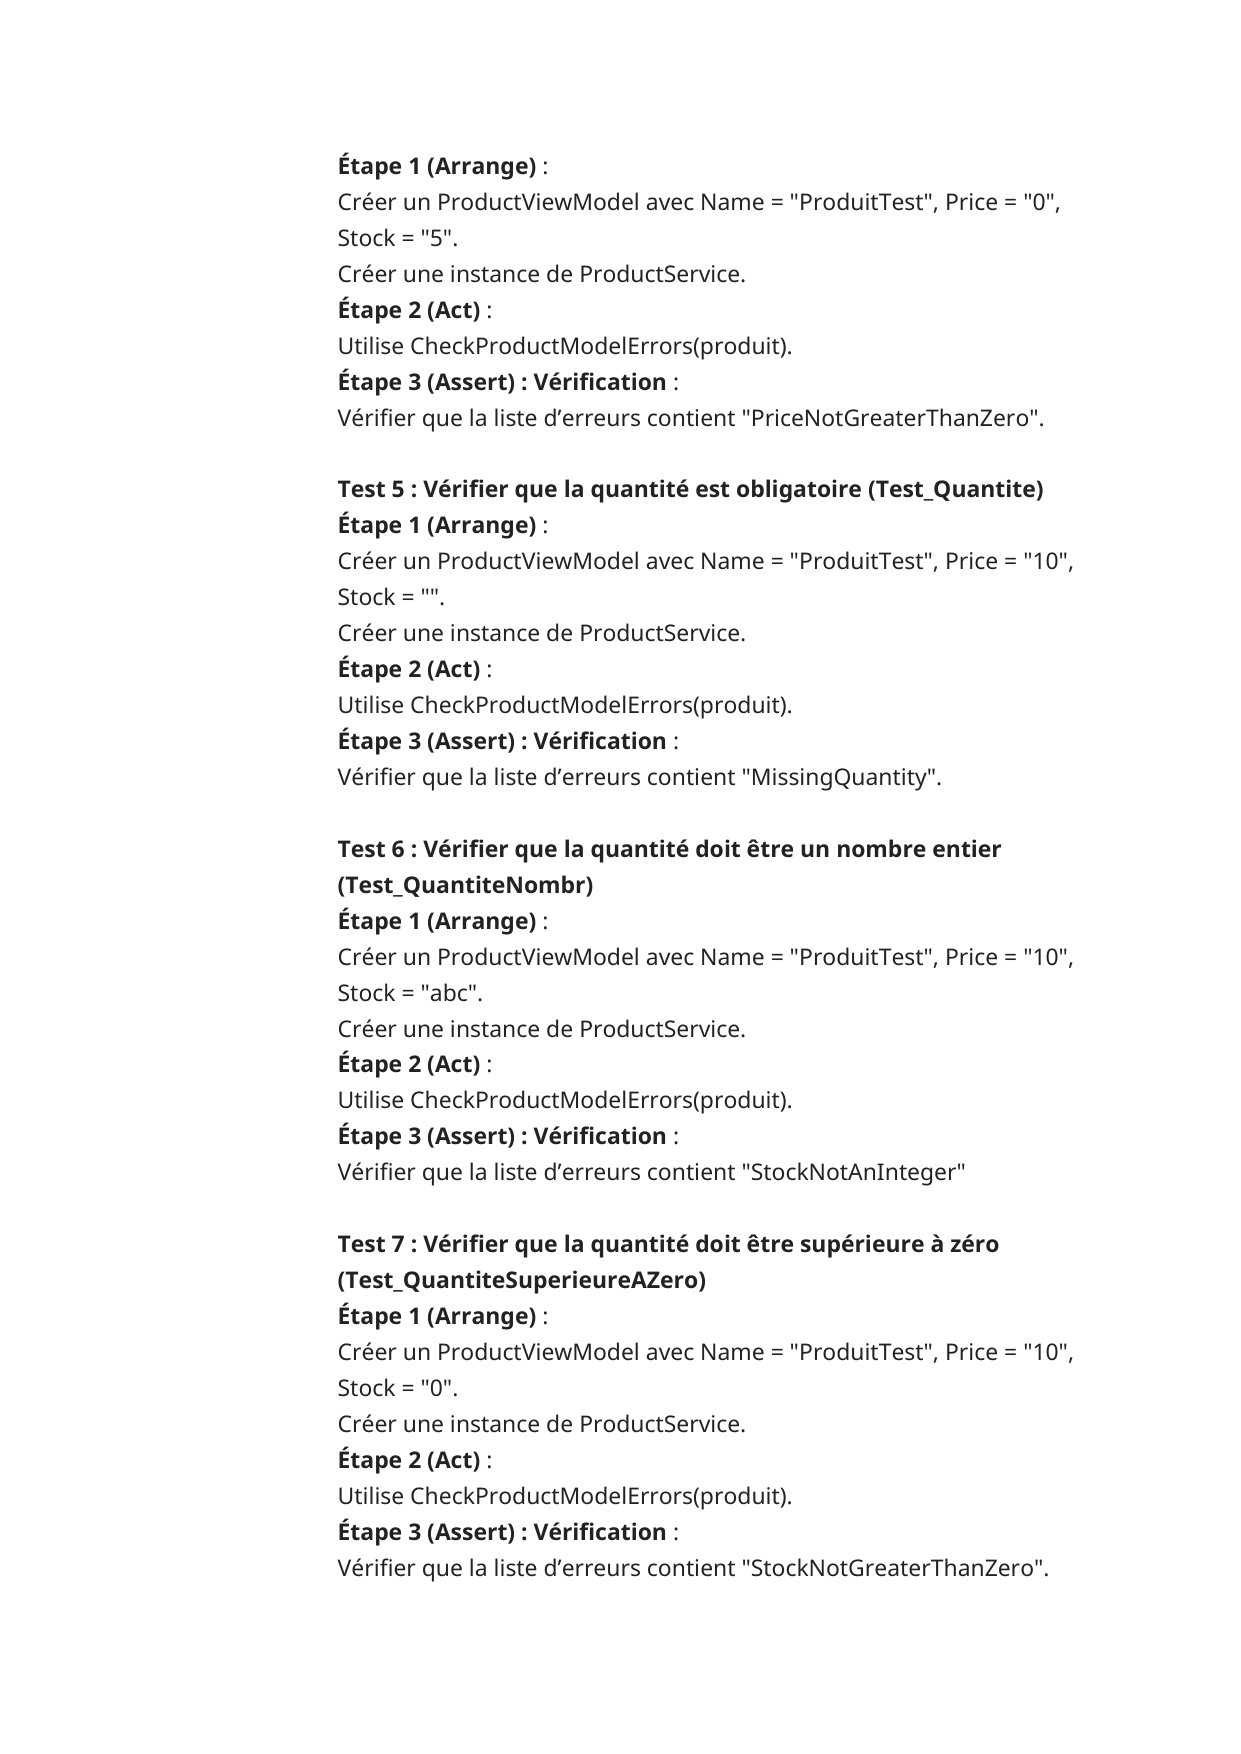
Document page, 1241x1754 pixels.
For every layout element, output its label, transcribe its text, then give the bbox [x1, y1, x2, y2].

text Étape 1 (Arrange) : Créer un ProductViewModel avec Name = "ProduitTest", Price = "0", Stock = "5". Créer une instance de ProductService. [337, 150, 1090, 289]
text Étape 3 (Assert) : Vérification : Vérifier que la liste d’erreurs contient "StockNotGreaterThanZero". [337, 1516, 1090, 1583]
text Étape 2 (Act) : Utilise CheckProductModelErrors(produit). [337, 1444, 1090, 1511]
text Test 6 : Vérifier que la quantité doit être un nombre entier (Test_QuantiteNombr) [337, 833, 1090, 900]
text Étape 3 (Assert) : Vérification : Vérifier que la liste d’erreurs contient "StockNotAnInteger" [337, 1120, 1090, 1187]
text Étape 1 (Arrange) : Créer un ProductViewModel avec Name = "ProduitTest", Price = "10", Stock = "0". Créer une instance de ProductService. [337, 1300, 1090, 1439]
text Test 7 : Vérifier que la quantité doit être supérieure à zéro (Test_QuantiteSuperieureAZero) [337, 1228, 1090, 1295]
text Étape 3 (Assert) : Vérification : Vérifier que la liste d’erreurs contient "PriceNotGreaterThanZero". [337, 366, 1090, 433]
text Étape 2 (Act) : Utilise CheckProductModelErrors(produit). [337, 294, 1090, 361]
text Étape 2 (Act) : Utilise CheckProductModelErrors(produit). [337, 1048, 1090, 1116]
text Étape 1 (Arrange) : Créer un ProductViewModel avec Name = "ProduitTest", Price = "10", Stock = "". Créer une instance de ProductService. [337, 509, 1090, 648]
text Étape 2 (Act) : Utilise CheckProductModelErrors(produit). [337, 653, 1090, 720]
text Test 5 : Vérifier que la quantité est obligatoire (Test_Quantite) [337, 473, 1090, 505]
text Étape 3 (Assert) : Vérification : Vérifier que la liste d’erreurs contient "MissingQuantity". [337, 725, 1090, 792]
text Étape 1 (Arrange) : Créer un ProductViewModel avec Name = "ProduitTest", Price = "10", Stock = "abc". Créer une instance de ProductService. [337, 905, 1090, 1044]
